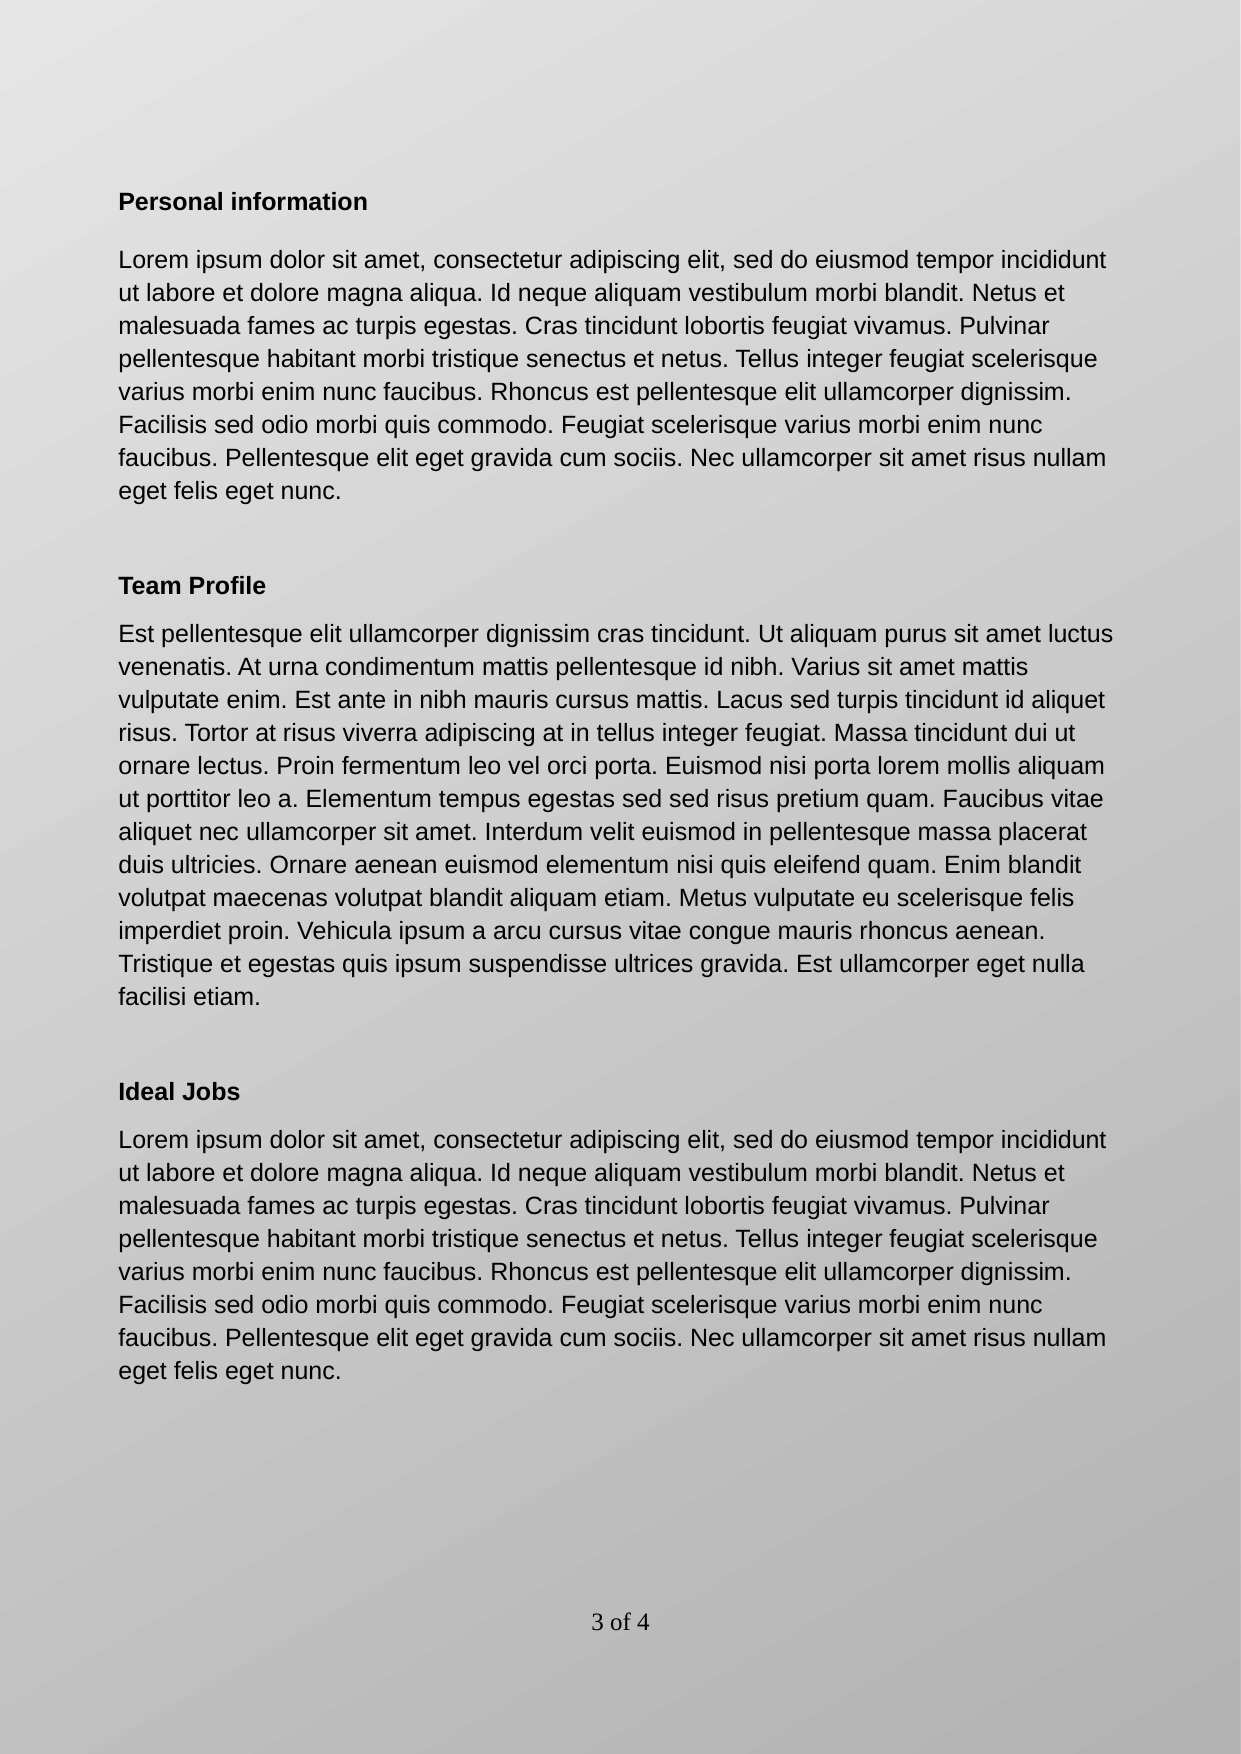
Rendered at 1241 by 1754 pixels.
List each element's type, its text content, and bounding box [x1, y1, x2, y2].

text Lorem ipsum dolor sit amet, consectetur adipiscing elit, sed do eiusmod tempor incididunt ut labore et dolore magna aliqua. Id neque aliquam vestibulum morbi blandit. Netus et malesuada fames ac turpis egestas. Cras tincidunt lobortis feugiat vivamus. Pulvinar pellentesque habitant morbi tristique senectus et netus. Tellus integer feugiat scelerisque varius morbi enim nunc faucibus. Rhoncus est pellentesque elit ullamcorper dignissim. Facilisis sed odio morbi quis commodo. Feugiat scelerisque varius morbi enim nunc faucibus. Pellentesque elit eget gravida cum sociis. Nec ullamcorper sit amet risus nullam eget felis eget nunc. [118, 245, 1122, 505]
text Lorem ipsum dolor sit amet, consectetur adipiscing elit, sed do eiusmod tempor incididunt ut labore et dolore magna aliqua. Id neque aliquam vestibulum morbi blandit. Netus et malesuada fames ac turpis egestas. Cras tincidunt lobortis feugiat vivamus. Pulvinar pellentesque habitant morbi tristique senectus et netus. Tellus integer feugiat scelerisque varius morbi enim nunc faucibus. Rhoncus est pellentesque elit ullamcorper dignissim. Facilisis sed odio morbi quis commodo. Feugiat scelerisque varius morbi enim nunc faucibus. Pellentesque elit eget gravida cum sociis. Nec ullamcorper sit amet risus nullam eget felis eget nunc. [118, 1125, 1122, 1385]
text Personal information [118, 187, 1122, 216]
text Ideal Jobs [118, 1077, 1122, 1106]
text Team Profile [118, 571, 1122, 600]
text Est pellentesque elit ullamcorper dignissim cras tincidunt. Ut aliquam purus sit amet luctus venenatis. At urna condimentum mattis pellentesque id nibh. Varius sit amet mattis vulputate enim. Est ante in nibh mauris cursus mattis. Lacus sed turpis tincidunt id aliquet risus. Tortor at risus viverra adipiscing at in tellus integer feugiat. Massa tincidunt dui ut ornare lectus. Proin fermentum leo vel orci porta. Euismod nisi porta lorem mollis aliquam ut porttitor leo a. Elementum tempus egestas sed sed risus pretium quam. Faucibus vitae aliquet nec ullamcorper sit amet. Interdum velit euismod in pellentesque massa placerat duis ultricies. Ornare aenean euismod elementum nisi quis eleifend quam. Enim blandit volutpat maecenas volutpat blandit aliquam etiam. Metus vulputate eu scelerisque felis imperdiet proin. Vehicula ipsum a arcu cursus vitae congue mauris rhoncus aenean. Tristique et egestas quis ipsum suspendisse ultrices gravida. Est ullamcorper eget nulla facilisi etiam. [118, 619, 1122, 1011]
